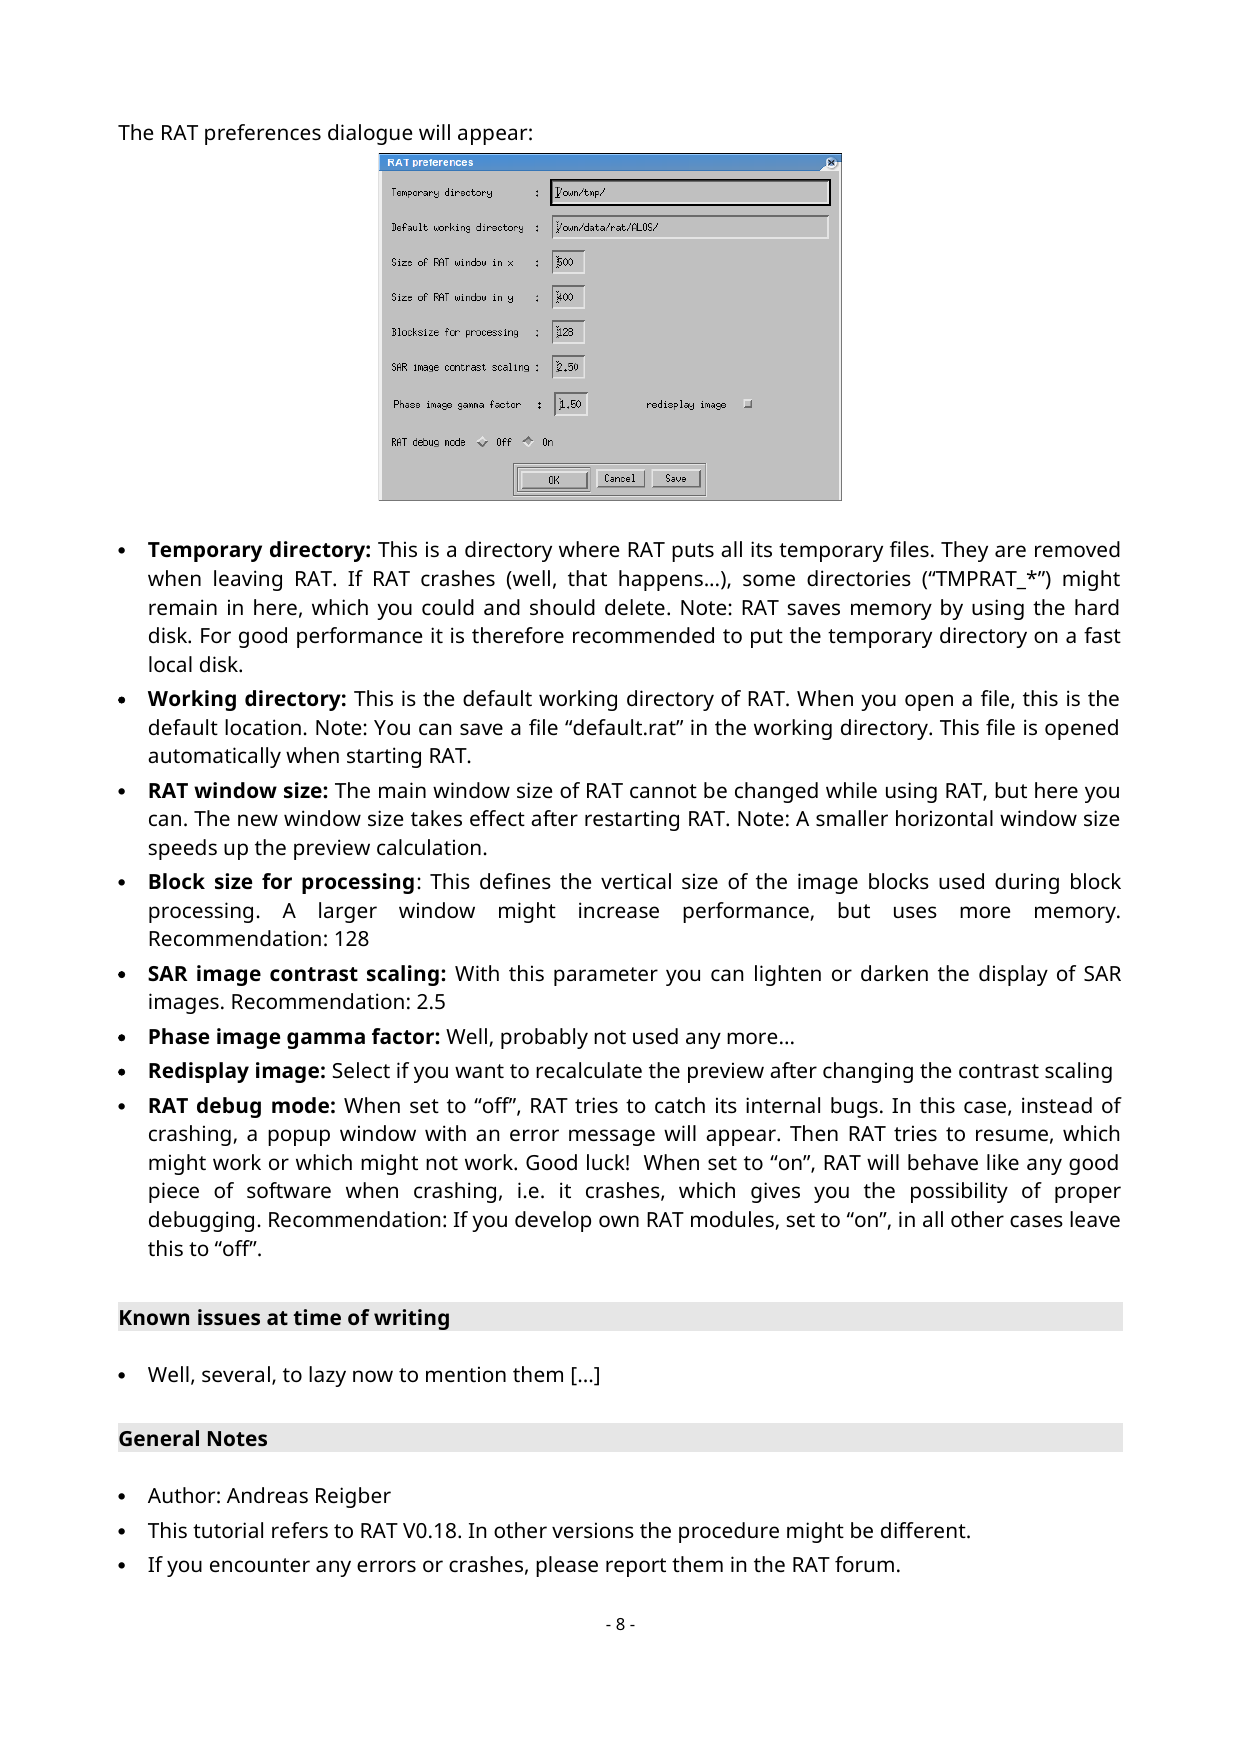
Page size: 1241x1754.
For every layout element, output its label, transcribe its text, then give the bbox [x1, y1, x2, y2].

text Known issues at time of writing [118, 1302, 1123, 1331]
list Phase image gamma factor: Well, probably not used any more... [118, 1022, 1123, 1050]
list Working directory: This is the default working directory of RAT. When you open a file, this is the default location. Note: You can save a file “default.rat” in the working directory. This file is opened automatically when starting RAT. [118, 684, 1123, 770]
list If you encounter any errors or crashes, please report them in the RAT forum. [118, 1550, 1123, 1579]
list This tutorial refers to RAT V0.18. In other versions the procedure might be different. [118, 1516, 1123, 1544]
list RAT window size: The main window size of RAT cannot be changed while using RAT, but here you can. The new window size takes effect after restarting RAT. Note: A smaller horizontal window size speeds up the preview calculation. [118, 776, 1123, 861]
list Temporary directory: This is a directory where RAT puts all its temporary files. They are removed when leaving RAT. If RAT crashes (well, that happens...), some directories (“TMPRAT_*”) might remain in here, which you could and should delete. Note: RAT saves memory by using the hard disk. For good performance it is therefore recommended to put the temporary directory on a fast local disk. [118, 535, 1123, 678]
picture [378, 153, 842, 501]
list Well, several, to lazy now to mention them [...] [118, 1360, 1123, 1417]
list SAR image contrast scaling: With this parameter you can lighten or darken the display of SAR images. Recommendation: 2.5 [118, 959, 1123, 1016]
list Block size for processing: This defines the vertical size of the image blocks used during block processing. A larger window might increase performance, but uses more memory. Recommendation: 128 [118, 867, 1123, 953]
text General Notes [118, 1423, 1123, 1452]
list RAT debug mode: When set to “off”, RAT tries to catch its internal bugs. In this case, instead of crashing, a popup window with an error message will appear. Then RAT tries to resume, which might work or which might not work. Good luck! When set to “on”, RAT will behave like any good piece of software when crashing, i.e. it crashes, which gives you the possibility of proper debugging. Recommendation: If you develop own RAT modules, set to “on”, in all other cases leave this to “off”. [118, 1091, 1123, 1262]
list Author: Andreas Reigber [118, 1481, 1123, 1510]
list Redisplay image: Select if you want to recalculate the preview after changing the contrast scaling [118, 1056, 1123, 1085]
text The RAT preferences dialogue will appear: [118, 118, 1123, 147]
